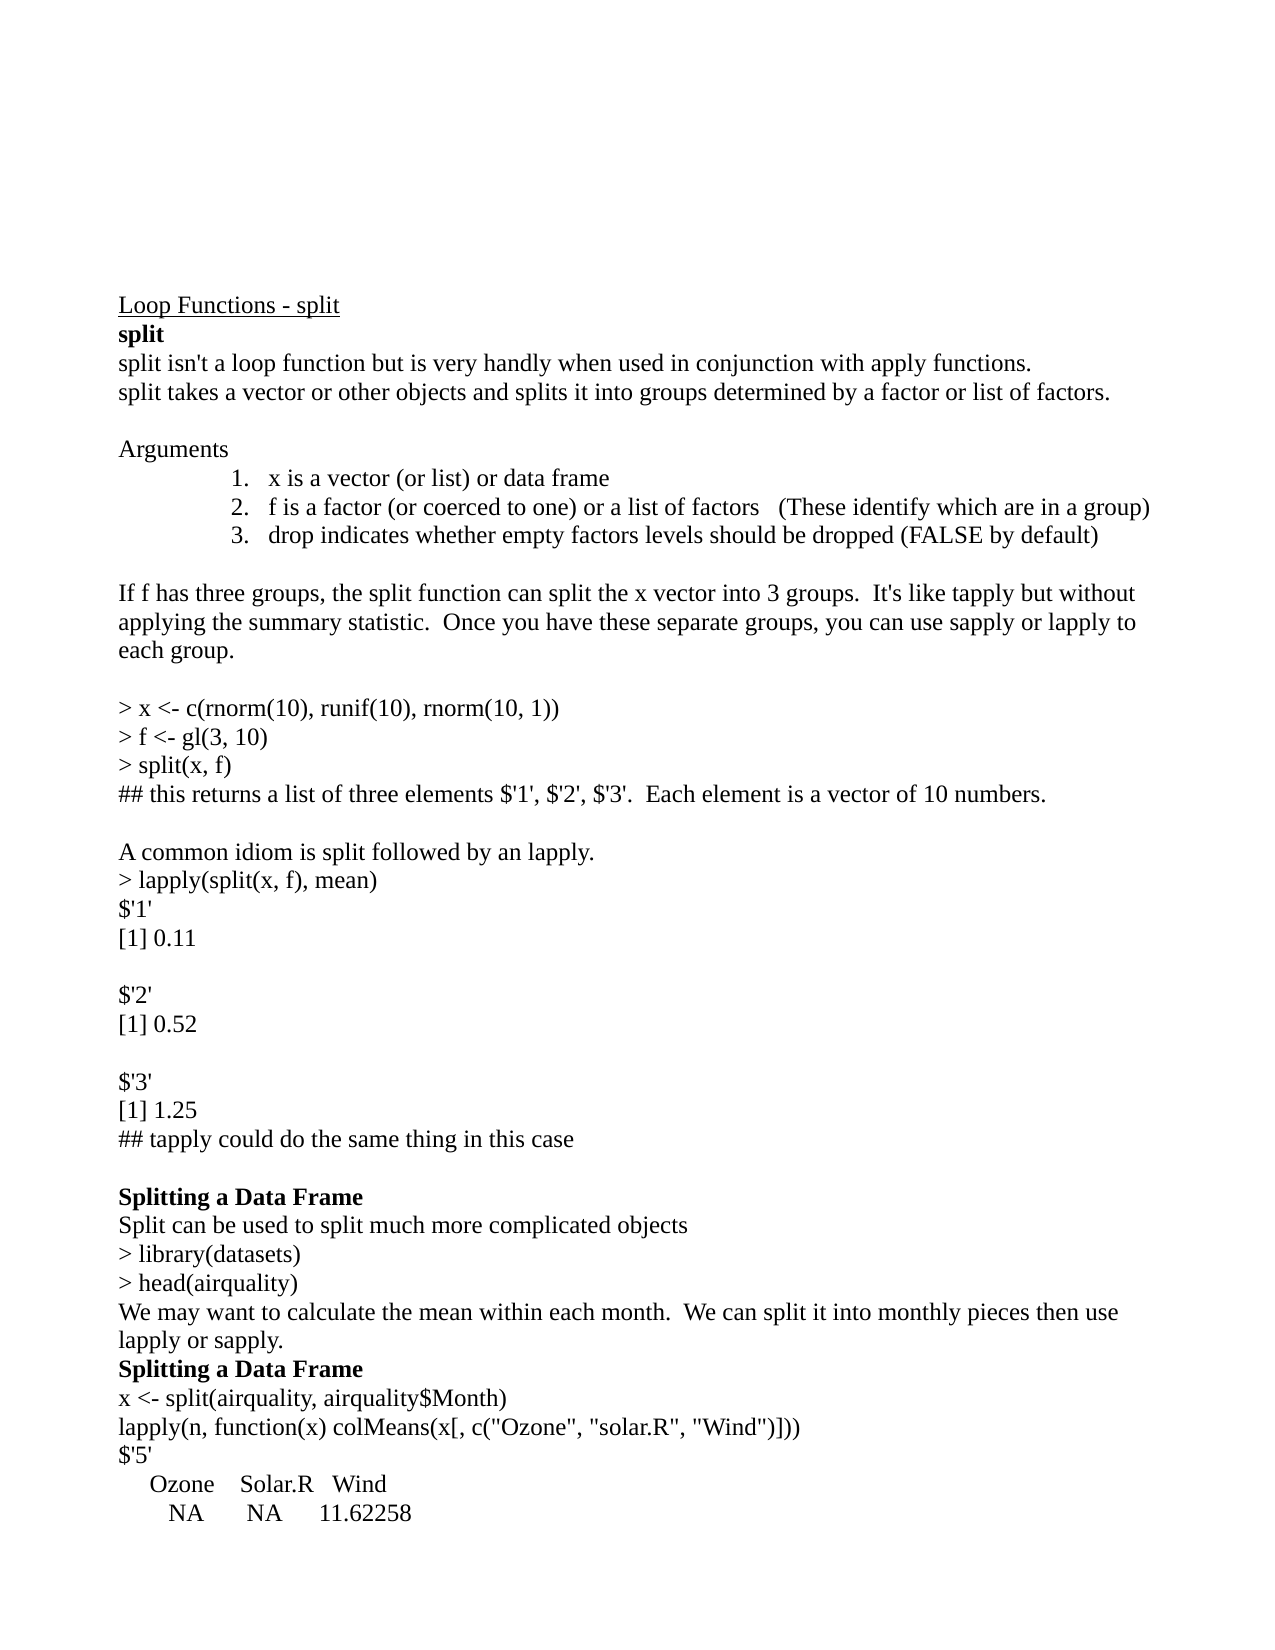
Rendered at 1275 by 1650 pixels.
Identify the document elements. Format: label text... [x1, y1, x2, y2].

text split isn't a loop function but is very handly when used in conjunction with apply functions. [118, 348, 1157, 377]
text > x <- c(rnorm(10), runif(10), rnorm(10, 1)) [118, 693, 1157, 722]
list x is a vector (or list) or data frame [231, 463, 1157, 492]
text $'2' [118, 981, 1157, 1009]
text > f <- gl(3, 10) [118, 722, 1157, 751]
text lapply(n, function(x) colMeans(x[, c("Ozone", "solar.R", "Wind")])) [118, 1412, 1157, 1441]
list drop indicates whether empty factors levels should be dropped (FALSE by default) [231, 521, 1157, 549]
text > split(x, f) [118, 751, 1157, 779]
text x <- split(airquality, airquality$Month) [118, 1383, 1157, 1412]
text [1] 0.52 [118, 1009, 1157, 1038]
text > lapply(split(x, f), mean) [118, 866, 1157, 894]
text split takes a vector or other objects and splits it into groups determined by a factor or list of factors. [118, 377, 1157, 406]
text Arguments [118, 434, 1157, 463]
text ## tapply could do the same thing in this case [118, 1124, 1157, 1153]
text [1] 0.11 [118, 923, 1157, 952]
text > head(airquality) [118, 1268, 1157, 1297]
text split [118, 319, 1157, 348]
text $'3' [118, 1067, 1157, 1096]
text Loop Functions - split [118, 291, 1157, 319]
text Splitting a Data Frame [118, 1182, 1157, 1211]
text Split can be used to split much more complicated objects [118, 1211, 1157, 1239]
text NA NA 11.62258 [118, 1498, 1157, 1527]
text If f has three groups, the split function can split the x vector into 3 groups. It's like tapply but without applying the summary statistic. Once you have these separate groups, you can use sapply or lapply to each group. [118, 578, 1157, 664]
text $'5' [118, 1441, 1157, 1469]
list f is a factor (or coerced to one) or a list of factors (These identify which are in a group) [231, 492, 1157, 521]
text > library(datasets) [118, 1239, 1157, 1268]
text Splitting a Data Frame [118, 1354, 1157, 1383]
text We may want to calculate the mean within each month. We can split it into monthly pieces then use lapply or sapply. [118, 1297, 1157, 1354]
text Ozone Solar.R Wind [118, 1469, 1157, 1498]
text [1] 1.25 [118, 1096, 1157, 1124]
text ## this returns a list of three elements $'1', $'2', $'3'. Each element is a vector of 10 numbers. [118, 779, 1157, 808]
text $'1' [118, 894, 1157, 923]
text A common idiom is split followed by an lapply. [118, 837, 1157, 866]
